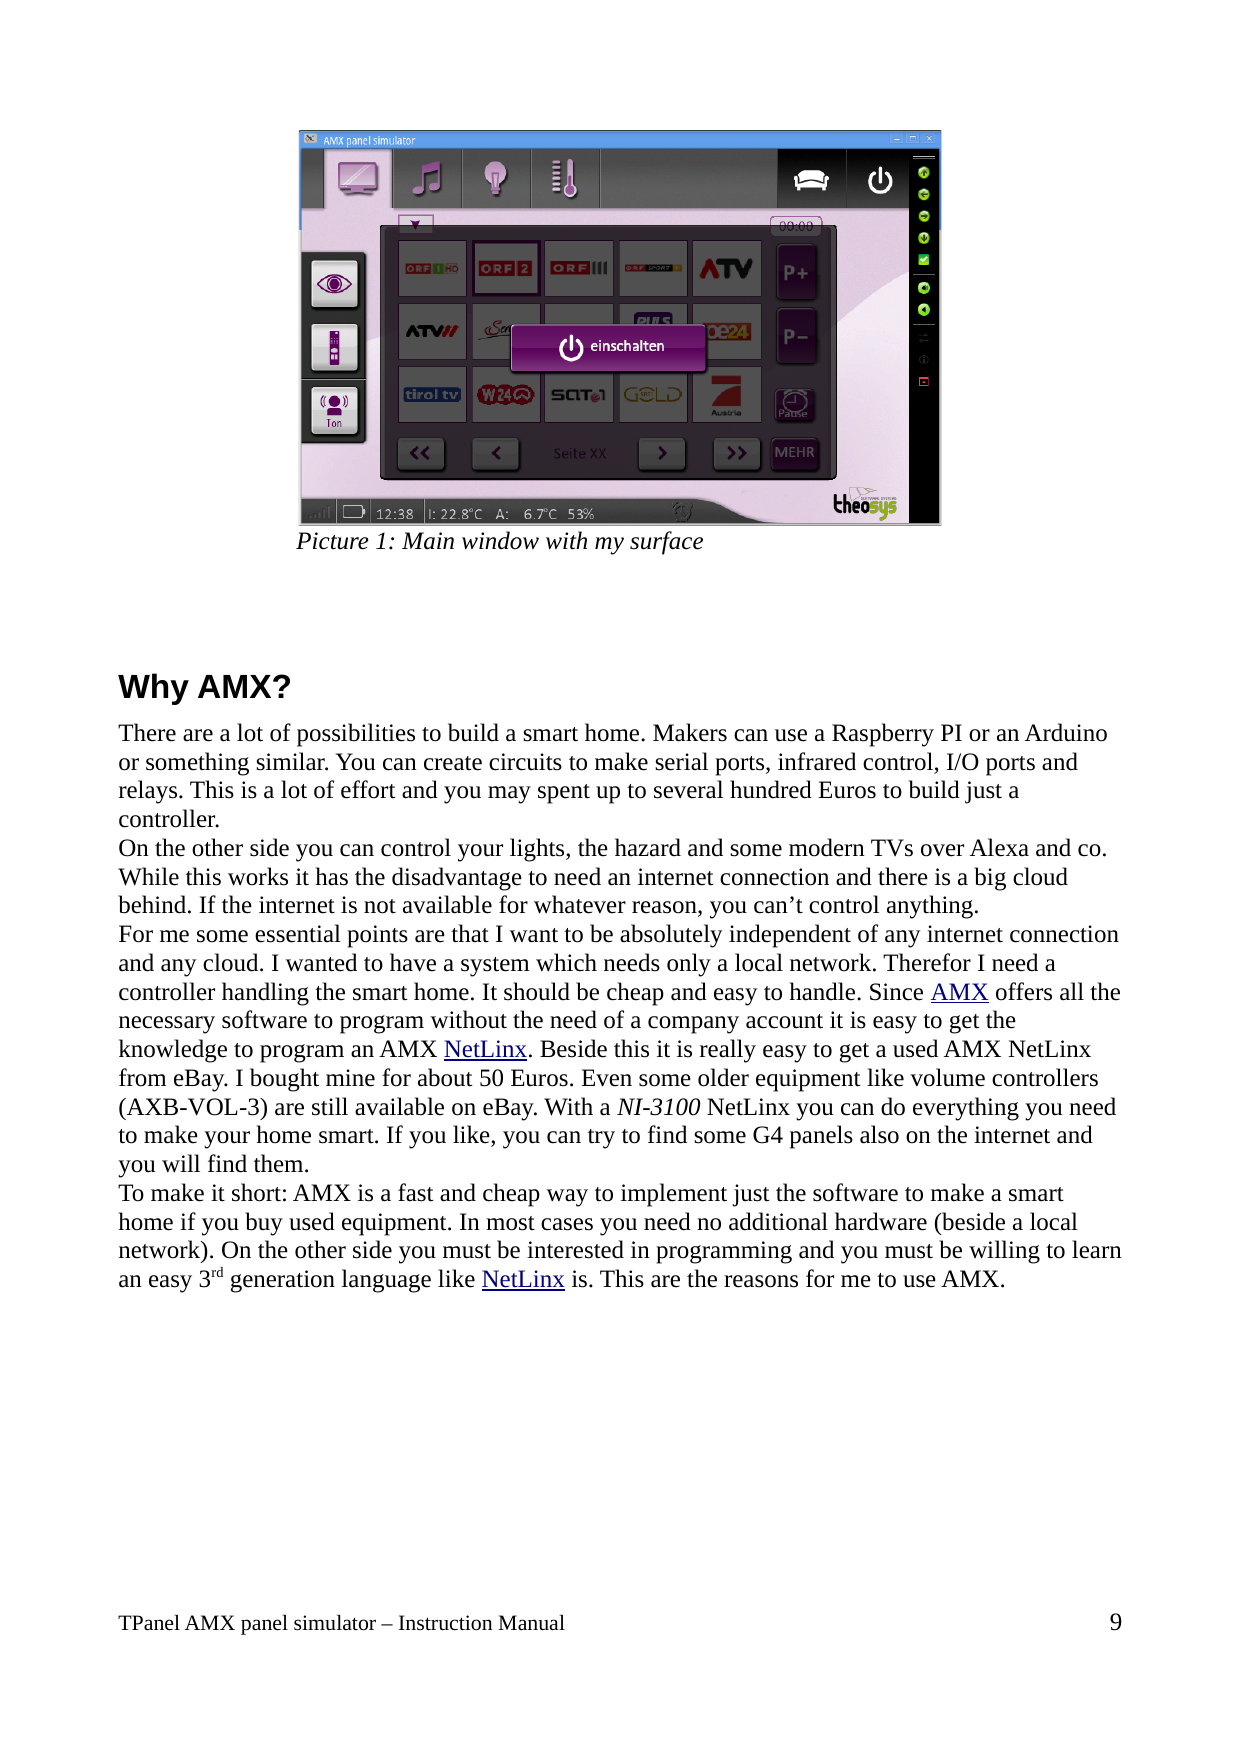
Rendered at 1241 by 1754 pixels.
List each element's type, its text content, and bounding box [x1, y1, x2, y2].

text To make it short: AMX is a fast and cheap way to implement just the software to make a smart home if you buy used equipment. In most cases you need no additional hardware (beside a local network). On the other side you must be interested in programming and you must be willing to learn an easy 3rd generation language like NetLinx is. This are the reasons for me to use AMX. [118, 1178, 1122, 1293]
text Picture 1: Main window with my surface [296, 131, 944, 555]
picture [298, 130, 942, 526]
text There are a lot of possibilities to build a smart home. Makers can use a Raspberry PI or an Arduino or something similar. You can create circuits to make serial ports, infrared control, I/O ports and relays. This is a lot of effort and you may spent up to several hundred Euros to build just a controller. [118, 718, 1122, 833]
subtitle Why AMX? [118, 667, 1122, 706]
text On the other side you can control your lights, the hazard and some modern TVs over Alexa and co. While this works it has the disadvantage to need an internet connection and there is a big cloud behind. If the internet is not available for whatever reason, you can’t control anything. [118, 833, 1122, 919]
text For me some essential points are that I want to be absolutely independent of any internet connection and any cloud. I wanted to have a system which needs only a local network. Therefor I need a controller handling the smart home. It should be cheap and easy to handle. Since AMX offers all the necessary software to program without the need of a company account it is easy to get the knowledge to program an AMX NetLinx. Beside this it is really easy to get a used AMX NetLinx from eBay. I bought mine for about 50 Euros. Even some older equipment like volume controllers (AXB-VOL-3) are still available on eBay. With a NI-3100 NetLinx you can do everything you need to make your home smart. If you like, you can try to find some G4 panels also on the internet and you will find them. [118, 919, 1122, 1178]
